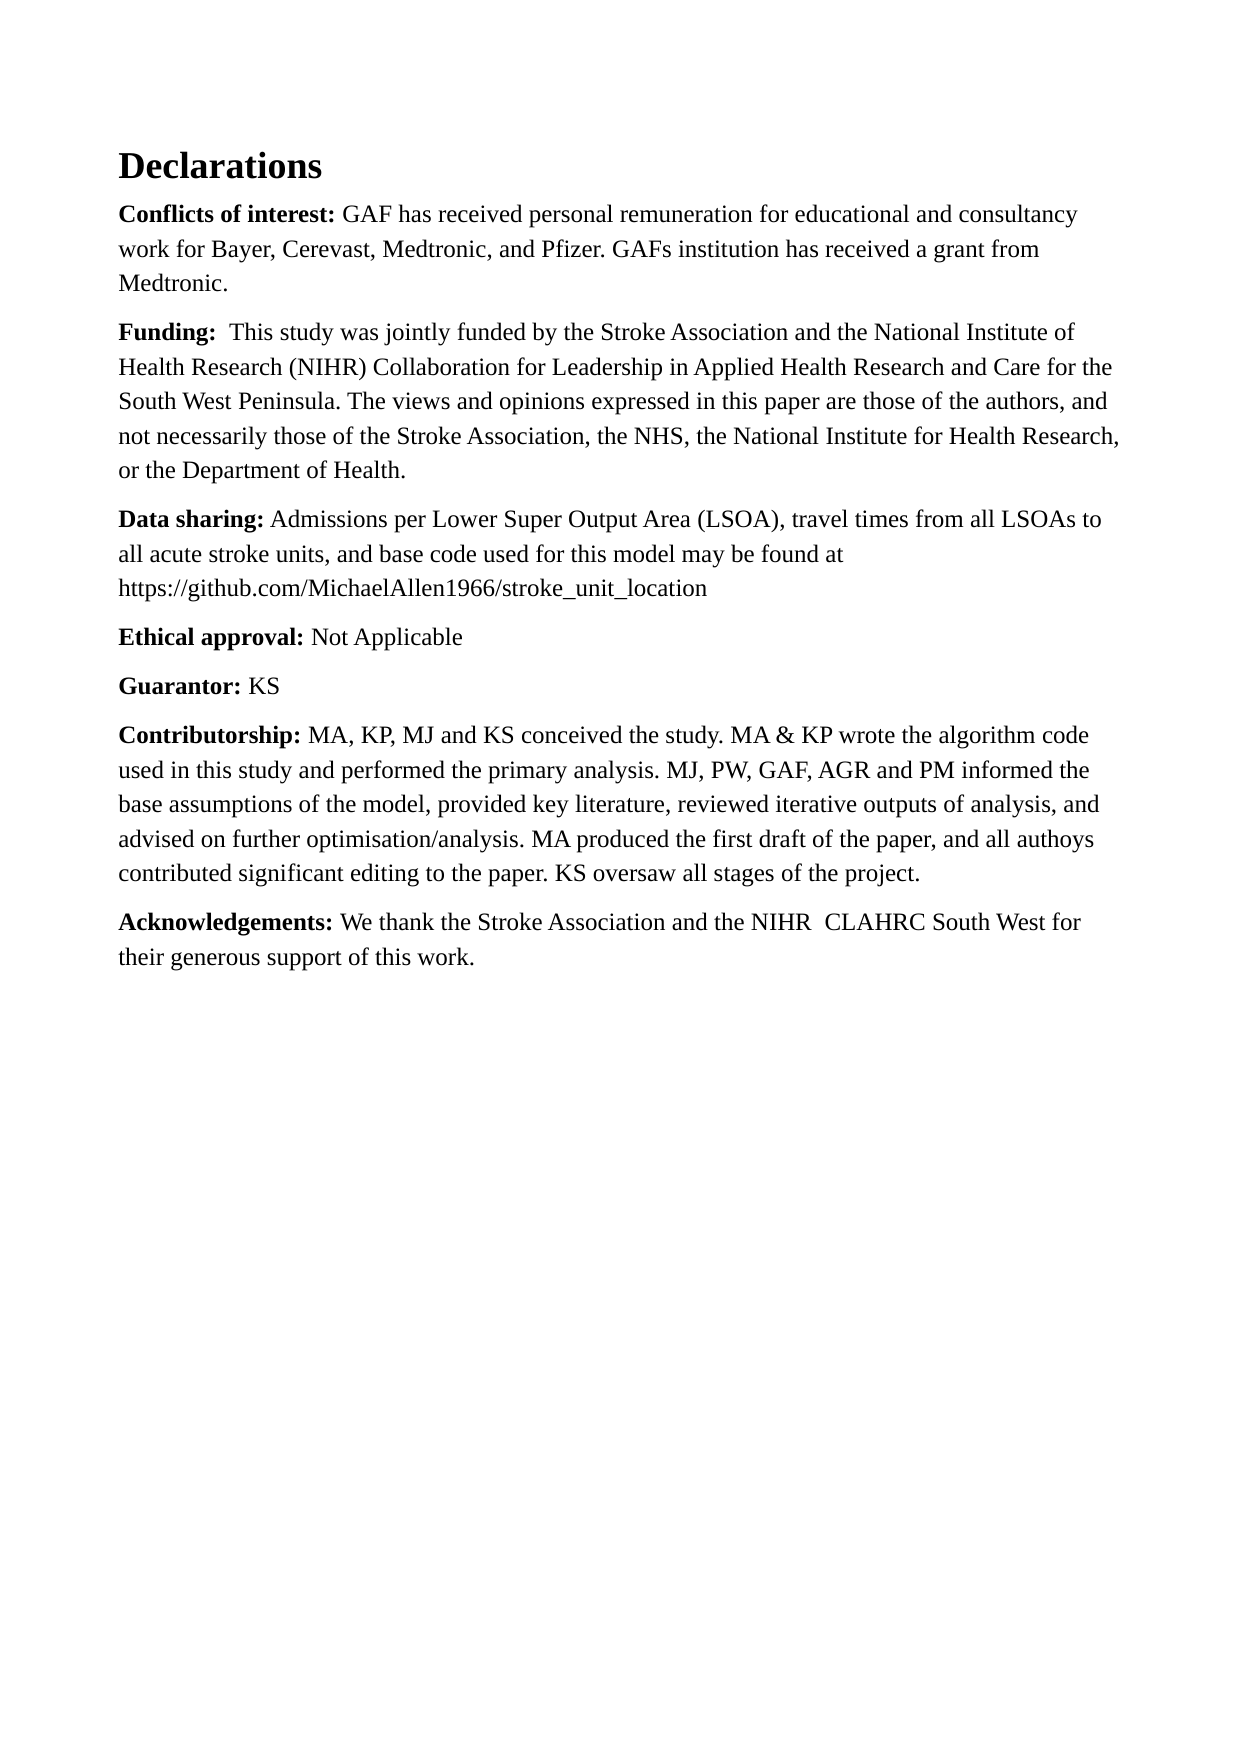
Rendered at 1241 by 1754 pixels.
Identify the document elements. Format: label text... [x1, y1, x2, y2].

subtitle Ethical approval: Not Applicable [118, 622, 1122, 651]
text Conflicts of interest: GAF has received personal remuneration for educational and consultancy work for Bayer, Cerevast, Medtronic, and Pfizer. GAFs institution has received a grant from Medtronic. [118, 199, 1122, 297]
subtitle Acknowledgements: We thank the Stroke Association and the NIHR CLAHRC South West for their generous support of this work. [118, 907, 1122, 971]
subtitle Funding: This study was jointly funded by the Stroke Association and the National Institute of Health Research (NIHR) Collaboration for Leadership in Applied Health Research and Care for the South West Peninsula. The views and opinions expressed in this paper are those of the authors, and not necessarily those of the Stroke Association, the NHS, the National Institute for Health Research, or the Department of Health. [118, 317, 1122, 484]
subtitle Data sharing: Admissions per Lower Super Output Area (LSOA), travel times from all LSOAs to all acute stroke units, and base code used for this model may be found at https://github.com/MichaelAllen1966/stroke_unit_location [118, 504, 1122, 602]
subtitle Contributorship: MA, KP, MJ and KS conceived the study. MA & KP wrote the algorithm code used in this study and performed the primary analysis. MJ, PW, GAF, AGR and PM informed the base assumptions of the model, provided key literature, reviewed iterative outputs of analysis, and advised on further optimisation/analysis. MA produced the first draft of the paper, and all authoys contributed significant editing to the paper. KS oversaw all stages of the project. [118, 720, 1122, 887]
subtitle Guarantor: KS [118, 671, 1122, 700]
subtitle Declarations [118, 143, 1122, 187]
